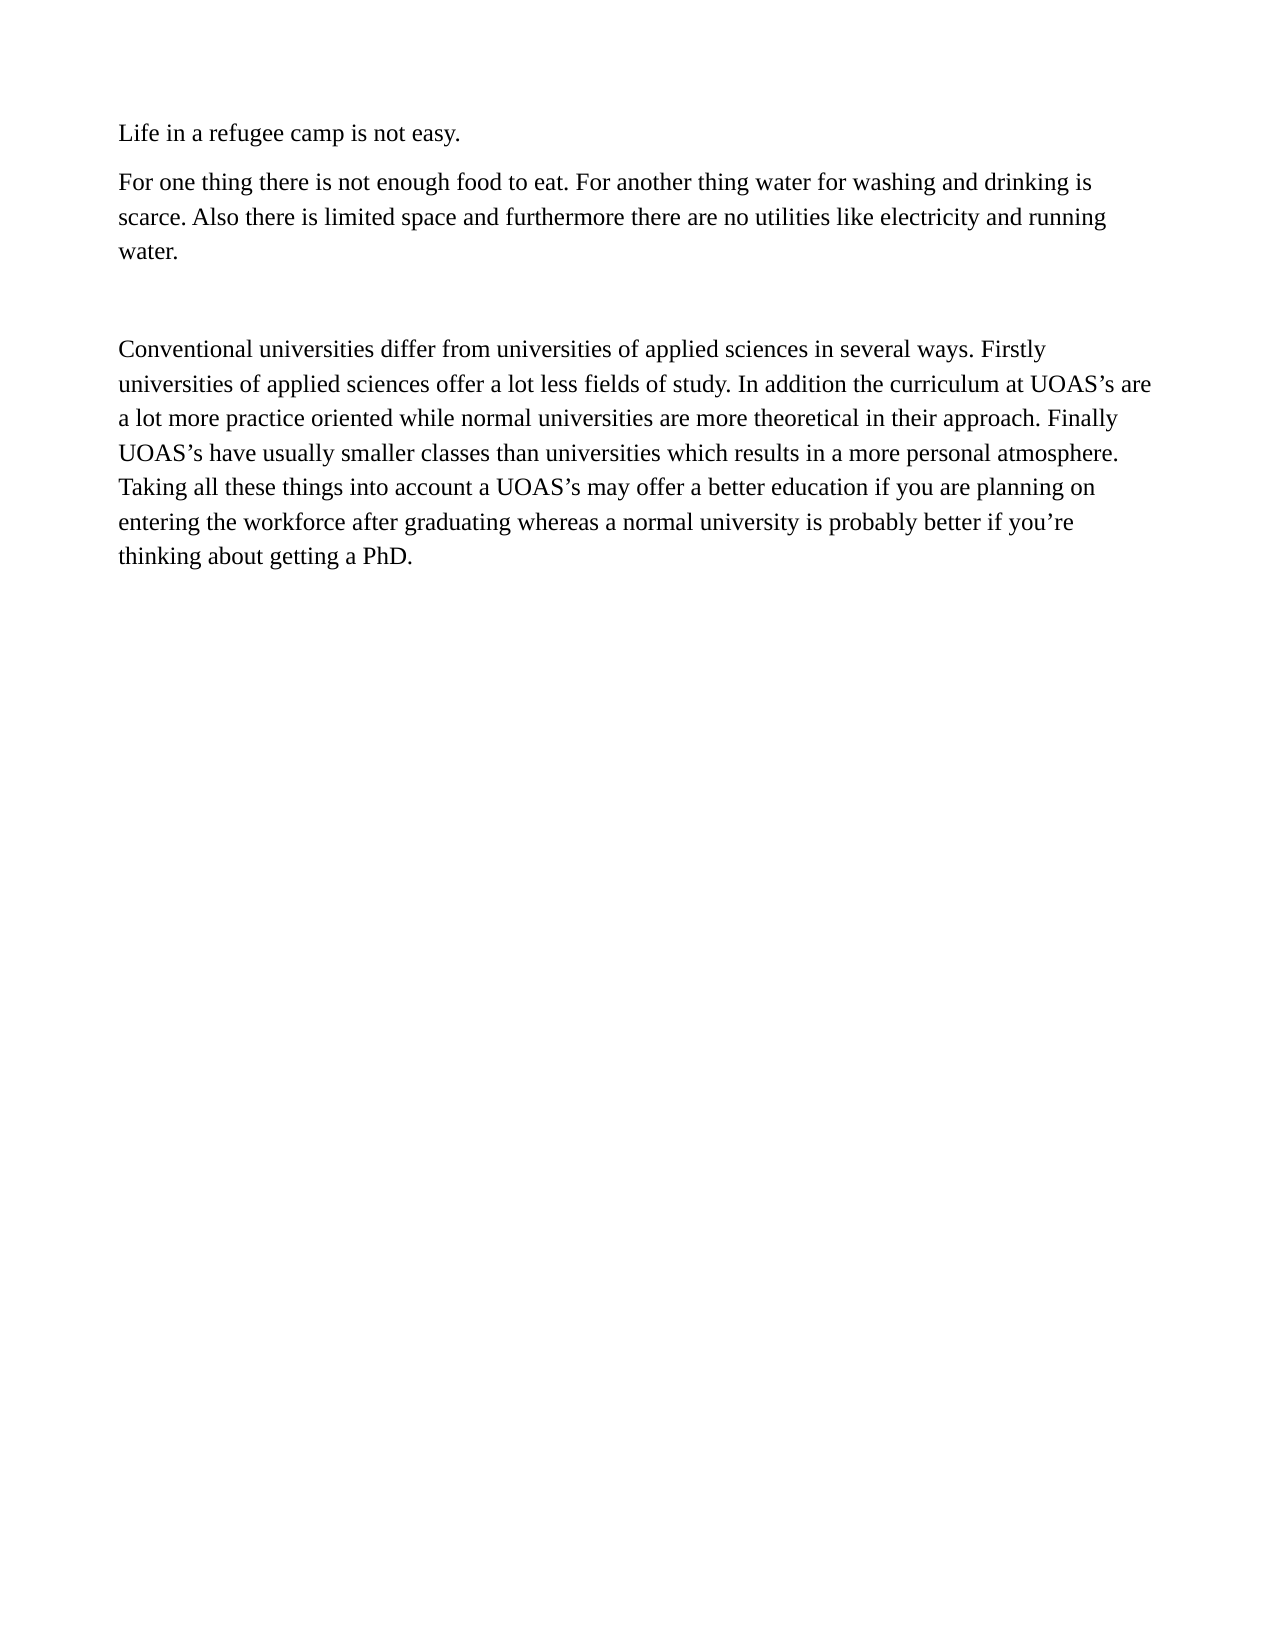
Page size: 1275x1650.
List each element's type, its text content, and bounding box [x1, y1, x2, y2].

text Conventional universities differ from universities of applied sciences in several ways. Firstly universities of applied sciences offer a lot less fields of study. In addition the curriculum at UOAS’s are a lot more practice oriented while normal universities are more theoretical in their approach. Finally UOAS’s have usually smaller classes than universities which results in a more personal atmosphere. Taking all these things into account a UOAS’s may offer a better education if you are planning on entering the workforce after graduating whereas a normal university is probably better if you’re thinking about getting a PhD. [118, 334, 1157, 570]
text For one thing there is not enough food to eat. For another thing water for washing and drinking is scarce. Also there is limited space and furthermore there are no utilities like electricity and running water. [118, 167, 1157, 265]
text Life in a refugee camp is not easy. [118, 118, 1157, 147]
